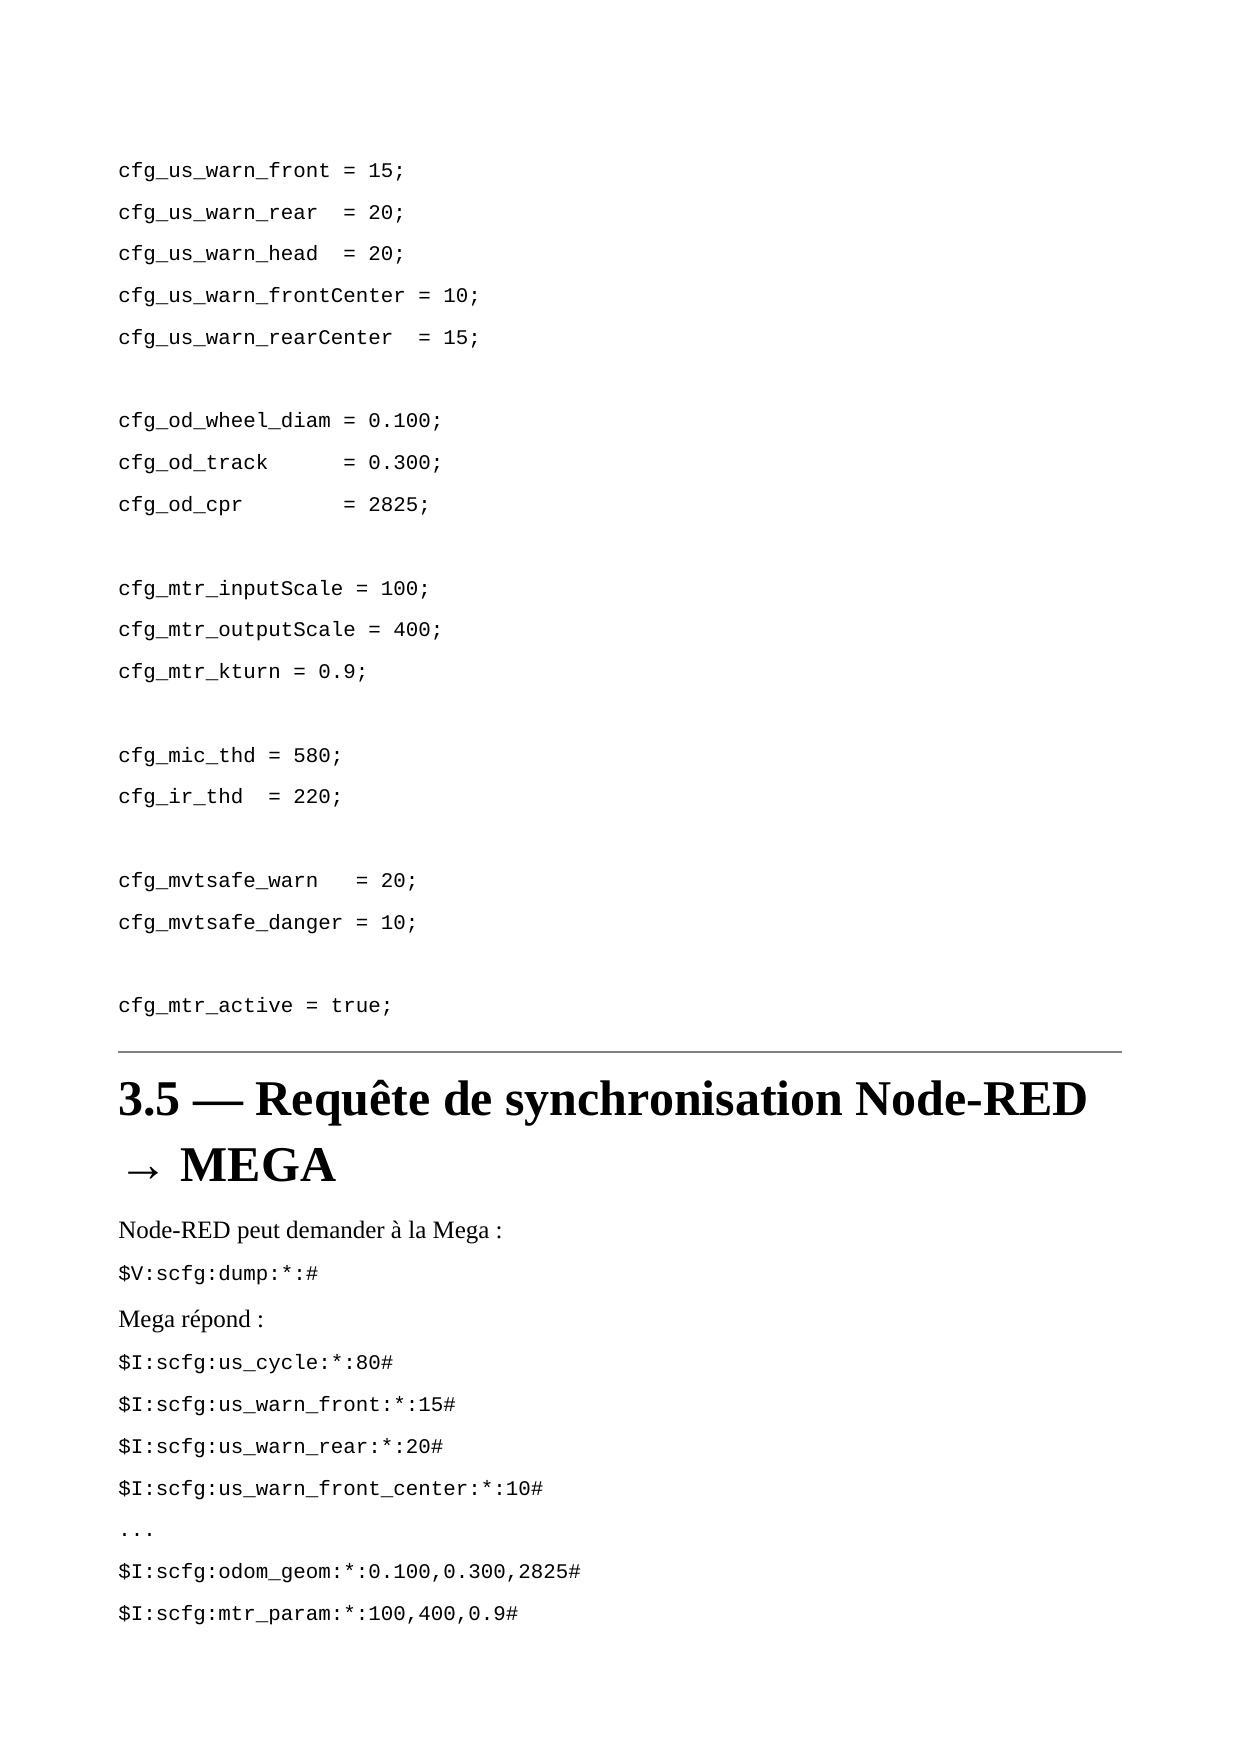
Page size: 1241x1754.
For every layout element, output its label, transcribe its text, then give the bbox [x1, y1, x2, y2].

subtitle 3.5 — Requête de synchronisation Node-RED → MEGA [118, 1068, 1122, 1192]
text ... [118, 1519, 1122, 1543]
text cfg_od_track = 0.300; [118, 452, 1122, 476]
text $I:scfg:us_warn_rear:*:20# [118, 1436, 1122, 1459]
text $I:scfg:us_warn_front_center:*:10# [118, 1477, 1122, 1501]
text cfg_us_warn_rearCenter = 15; [118, 327, 1122, 351]
text Mega répond : [118, 1304, 1122, 1333]
text $I:scfg:odom_geom:*:0.100,0.300,2825# [118, 1561, 1122, 1585]
text cfg_mvtsafe_warn = 20; [118, 870, 1122, 894]
text cfg_mtr_active = true; [118, 995, 1122, 1019]
text cfg_us_warn_rear = 20; [118, 202, 1122, 225]
text cfg_od_cpr = 2825; [118, 494, 1122, 518]
text cfg_us_warn_head = 20; [118, 243, 1122, 267]
text cfg_ir_thd = 220; [118, 786, 1122, 810]
text cfg_mtr_inputScale = 100; [118, 578, 1122, 601]
text cfg_mvtsafe_danger = 10; [118, 912, 1122, 935]
text $I:scfg:us_warn_front:*:15# [118, 1394, 1122, 1418]
text cfg_mtr_outputScale = 400; [118, 619, 1122, 643]
text cfg_mic_thd = 580; [118, 745, 1122, 768]
text cfg_od_wheel_diam = 0.100; [118, 411, 1122, 434]
text Node-RED peut demander à la Mega : [118, 1215, 1122, 1244]
text cfg_us_warn_frontCenter = 10; [118, 285, 1122, 309]
text cfg_mtr_kturn = 0.9; [118, 661, 1122, 685]
text $I:scfg:us_cycle:*:80# [118, 1352, 1122, 1376]
text $I:scfg:mtr_param:*:100,400,0.9# [118, 1603, 1122, 1626]
text cfg_us_warn_front = 15; [118, 160, 1122, 183]
text $V:scfg:dump:*:# [118, 1263, 1122, 1286]
